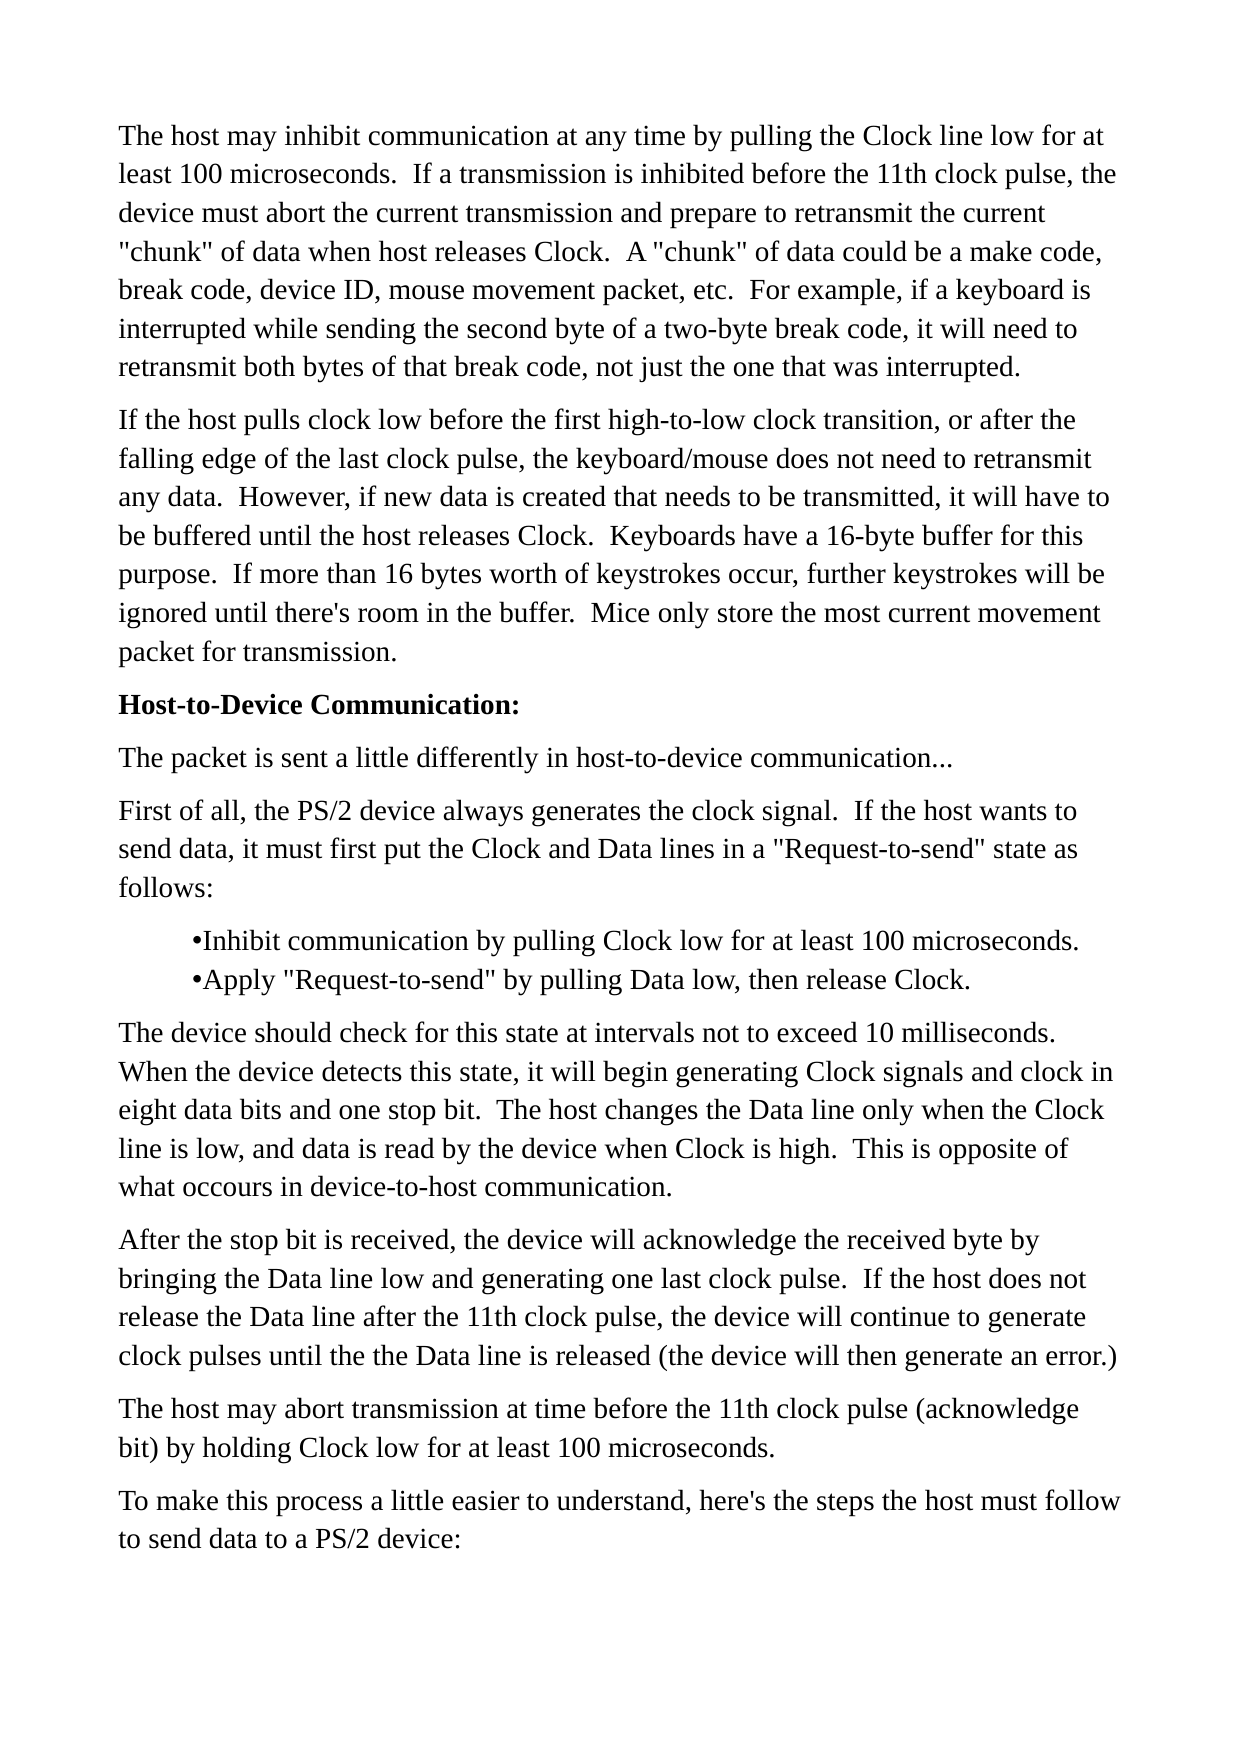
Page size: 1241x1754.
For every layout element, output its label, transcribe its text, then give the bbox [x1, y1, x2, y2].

text The packet is sent a little differently in host-to-device communication... [118, 740, 1122, 773]
text First of all, the PS/2 device always generates the clock signal. If the host wants to send data, it must first put the Clock and Data lines in a "Request-to-send" state as follows: [118, 793, 1122, 904]
text If the host pulls clock low before the first high-to-low clock transition, or after the falling edge of the last clock pulse, the keyboard/mouse does not need to retransmit any data. However, if new data is created that needs to be transmitted, it will have to be buffered until the host releases Clock. Keyboards have a 16-byte buffer for this purpose. If more than 16 bytes worth of keystrokes occur, further keystrokes will be ignored until there's room in the buffer. Mice only store the most current movement packet for transmission. [118, 402, 1122, 667]
list Apply "Request-to-send" by pulling Data low, then release Clock. [118, 962, 1122, 996]
text To make this process a little easier to understand, here's the steps the host must follow to send data to a PS/2 device: [118, 1483, 1122, 1555]
text After the stop bit is received, the device will acknowledge the received byte by bringing the Data line low and generating one last clock pulse. If the host does not release the Data line after the 11th clock pulse, the device will continue to generate clock pulses until the the Data line is released (the device will then generate an error.) [118, 1222, 1122, 1372]
text The host may inhibit communication at any time by pulling the Clock line low for at least 100 microseconds. If a transmission is inhibited before the 11th clock pulse, the device must abort the current transmission and prepare to retransmit the current "chunk" of data when host releases Clock. A "chunk" of data could be a make code, break code, device ID, mouse movement packet, etc. For example, if a keyboard is interrupted while sending the second byte of a two-byte break code, it will need to retransmit both bytes of that break code, not just the one that was interrupted. [118, 118, 1122, 383]
text Host-to-Device Communication: [118, 687, 1122, 720]
text The host may abort transmission at time before the 11th clock pulse (acknowledge bit) by holding Clock low for at least 100 microseconds. [118, 1391, 1122, 1463]
list Inhibit communication by pulling Clock low for at least 100 microseconds. [118, 923, 1122, 957]
text The device should check for this state at intervals not to exceed 10 milliseconds. When the device detects this state, it will begin generating Clock signals and clock in eight data bits and one stop bit. The host changes the Data line only when the Clock line is low, and data is read by the device when Clock is high. This is opposite of what occours in device-to-host communication. [118, 1015, 1122, 1203]
